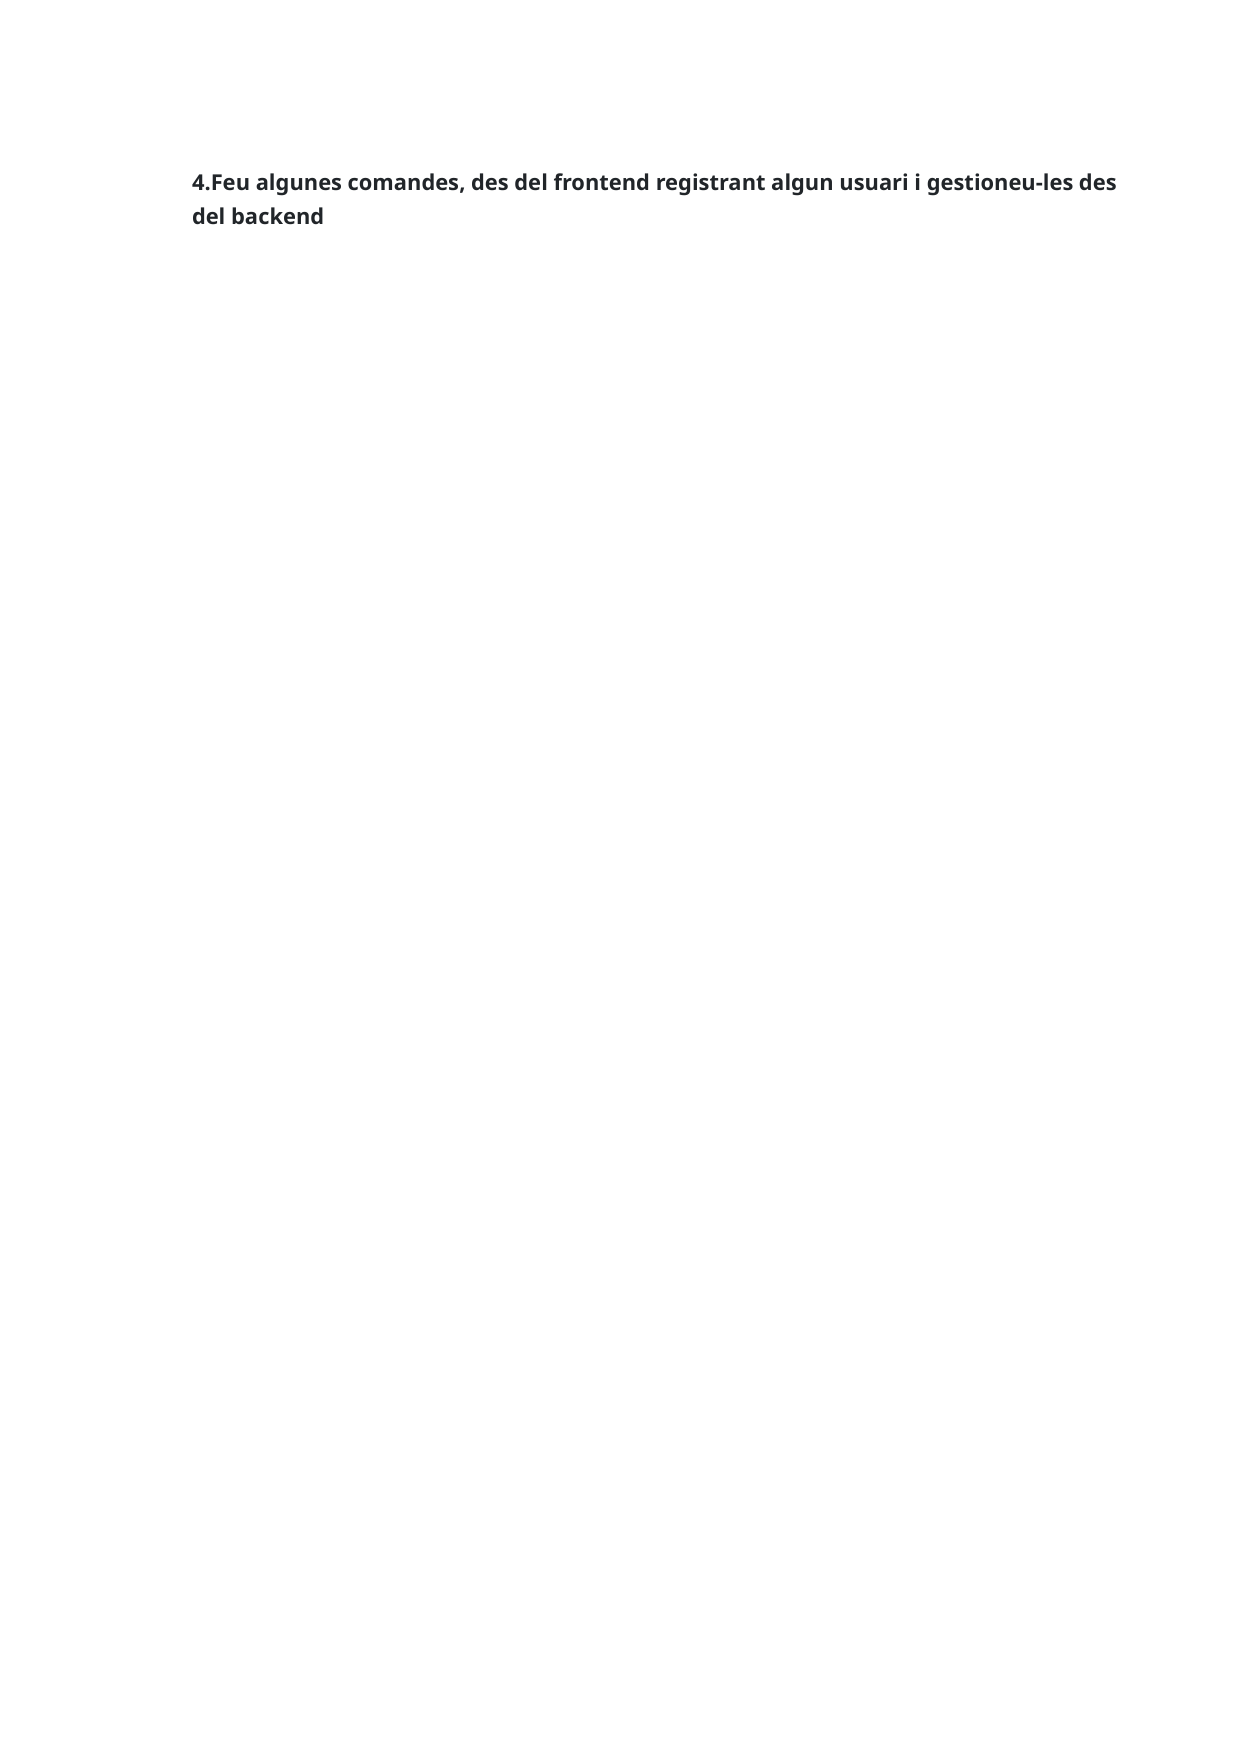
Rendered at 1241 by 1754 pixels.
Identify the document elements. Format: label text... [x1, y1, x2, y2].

list Feu algunes comandes, des del frontend registrant algun usuari i gestioneu-les des del backend [118, 167, 1122, 231]
